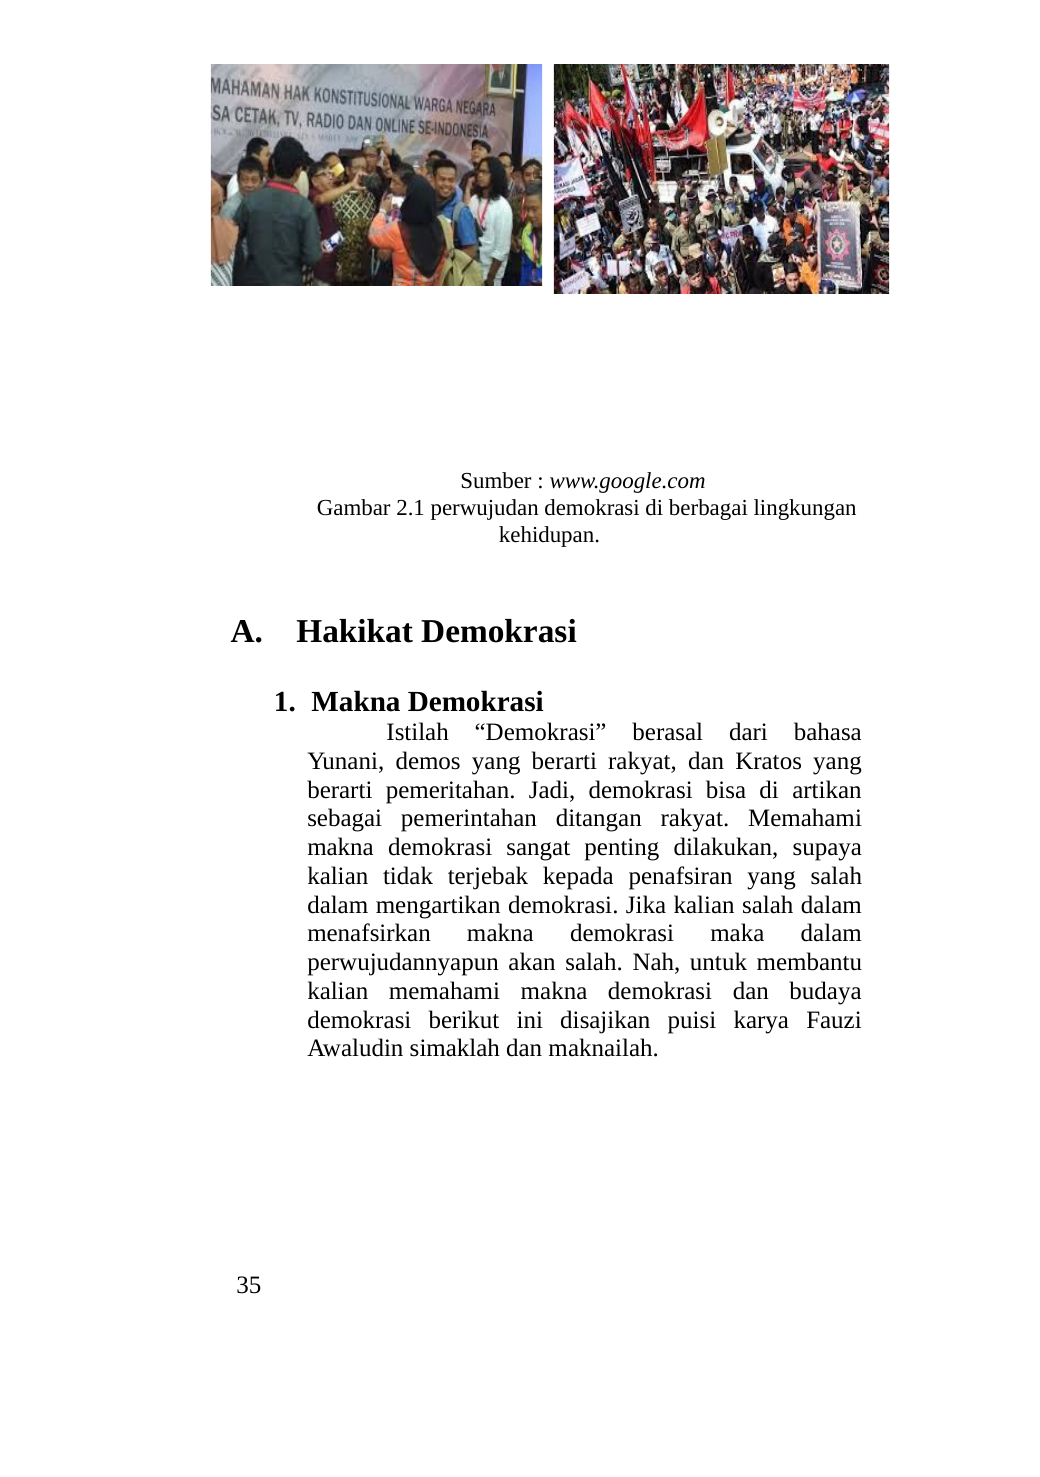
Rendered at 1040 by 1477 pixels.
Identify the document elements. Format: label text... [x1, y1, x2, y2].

text Gambar 2.1 perwujudan demokrasi di berbagai lingkungan kehidupan. [236, 494, 862, 547]
picture [210, 64, 543, 286]
text Sumber : www.google.com [236, 466, 862, 494]
list A. Hakikat Demokrasi [230, 612, 862, 650]
table_header [205, 59, 548, 408]
list Makna Demokrasi [274, 684, 862, 717]
table_header [548, 59, 895, 408]
text Istilah “Demokrasi” berasal dari bahasa Yunani, demos yang berarti rakyat, dan Kratos yang berarti pemeritahan. Jadi, demokrasi bisa di artikan sebagai pemerintahan ditangan rakyat. Memahami makna demokrasi sangat penting dilakukan, supaya kalian tidak terjebak kepada penafsiran yang salah dalam mengartikan demokrasi. Jika kalian salah dalam menafsirkan makna demokrasi maka dalam perwujudannyapun akan salah. Nah, untuk membantu kalian memahami makna demokrasi dan budaya demokrasi berikut ini disajikan puisi karya Fauzi Awaludin simaklah dan maknailah. [307, 717, 862, 1062]
picture [553, 64, 890, 294]
